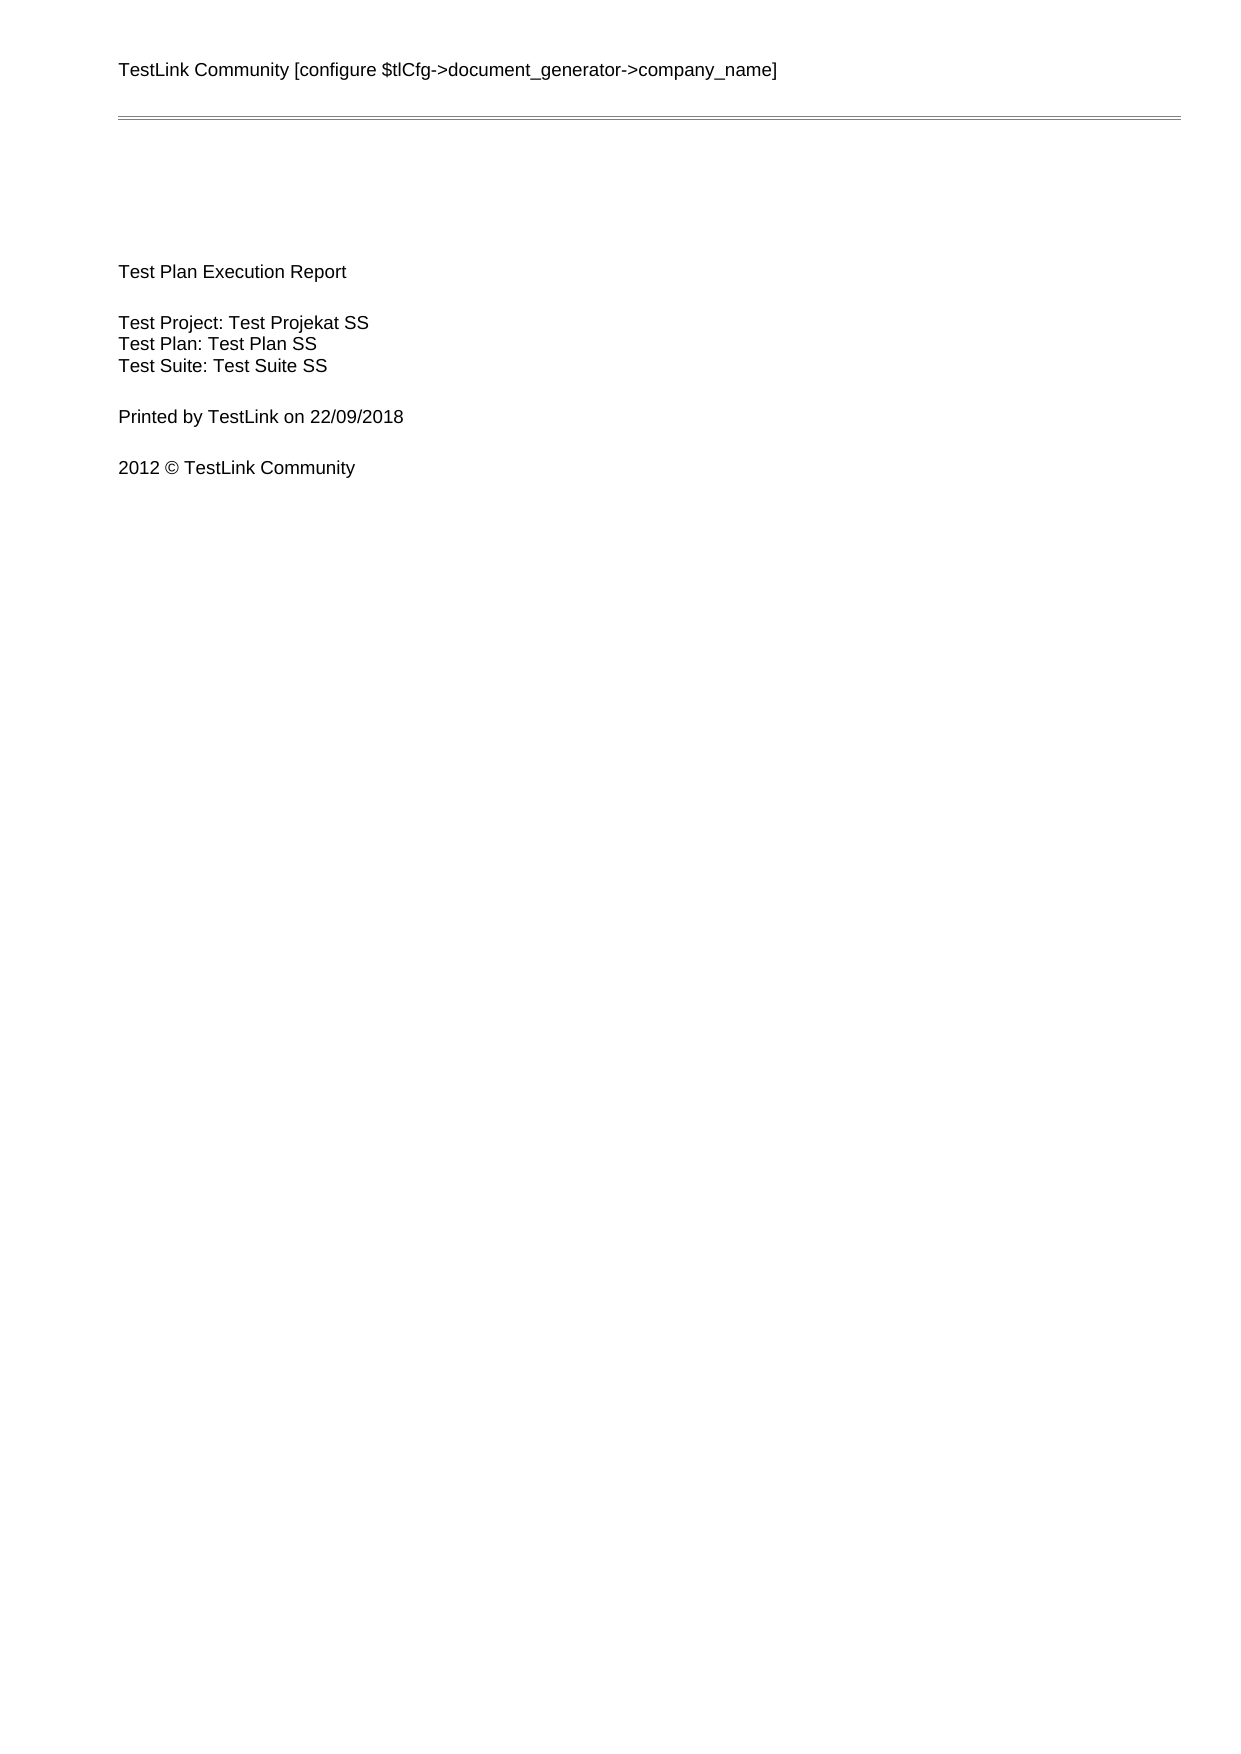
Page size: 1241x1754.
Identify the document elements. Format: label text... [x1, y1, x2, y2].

text TestLink Community [configure $tlCfg->document_generator->company_name] [118, 59, 1181, 81]
text Test Plan Execution Report [118, 261, 1181, 282]
text Test Project: Test Projekat SS Test Plan: Test Plan SS Test Suite: Test Suite SS [118, 312, 1181, 376]
text Printed by TestLink on 22/09/2018 [118, 406, 1181, 427]
text 2012 © TestLink Community [118, 457, 1181, 478]
